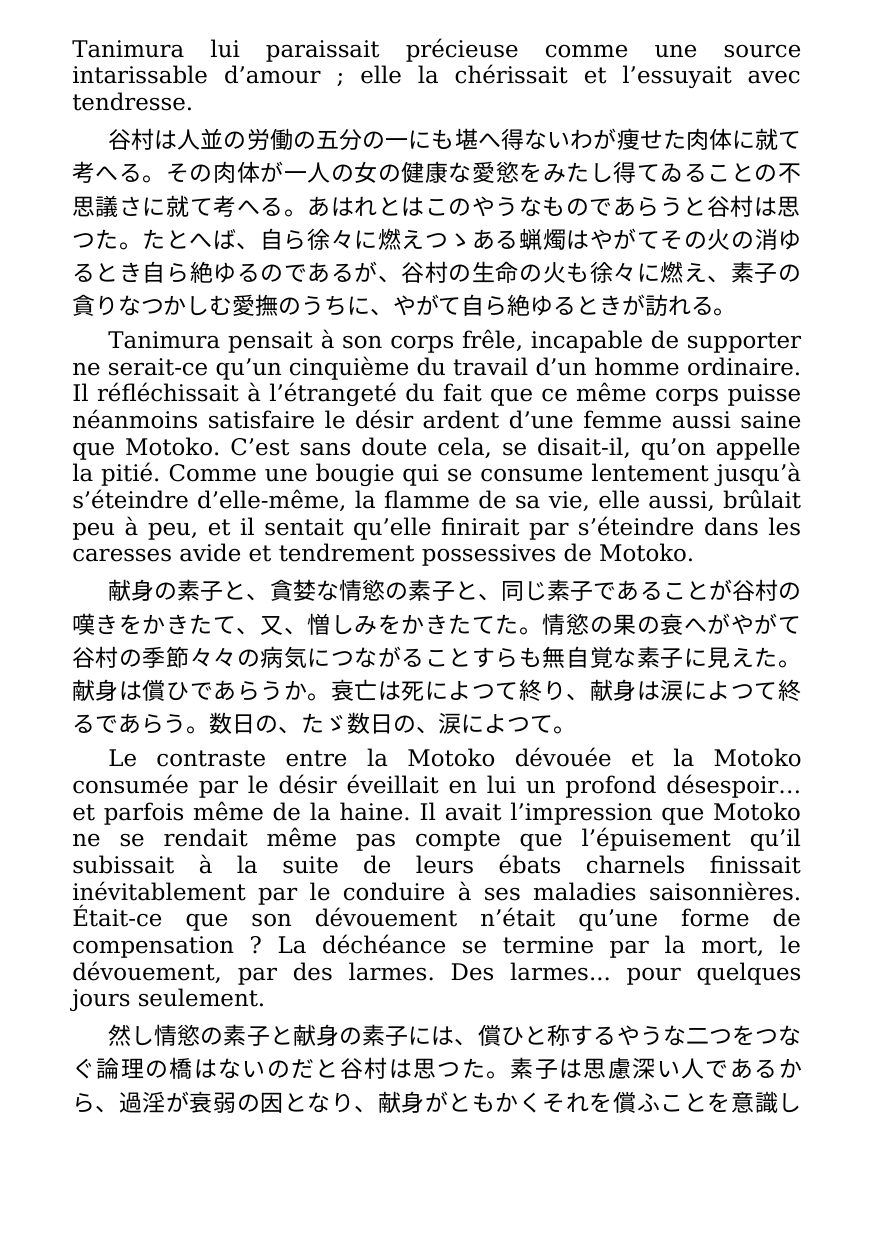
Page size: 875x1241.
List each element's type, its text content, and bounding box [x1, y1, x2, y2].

text Le contraste entre la Motoko dévouée et la Motoko consumée par le désir éveillait en lui un profond désespoir… et parfois même de la haine. Il avait l’impression que Motoko ne se rendait même pas compte que l’épuisement qu’il subissait à la suite de leurs ébats charnels finissait inévitablement par le conduire à ses maladies saisonnières. Était-ce que son dévouement n’était qu’une forme de compensation ? La déchéance se termine par la mort, le dévouement, par des larmes. Des larmes... pour quelques jours seulement. [72, 745, 802, 1012]
text Tanimura pensait à son corps frêle, incapable de supporter ne serait-ce qu’un cinquième du travail d’un homme ordinaire. Il réfléchissait à l’étrangeté du fait que ce même corps puisse néanmoins satisfaire le désir ardent d’une femme aussi saine que Motoko. C’est sans doute cela, se disait-il, qu’on appelle la pitié. Comme une bougie qui se consume lentement jusqu’à s’éteindre d’elle-même, la flamme de sa vie, elle aussi, brûlait peu à peu, et il sentait qu’elle finirait par s’éteindre dans les caresses avide et tendrement possessives de Motoko. [72, 327, 802, 567]
text Tanimura lui paraissait précieuse comme une source intarissable d’amour ; elle la chérissait et l’essuyait avec tendresse. [72, 36, 802, 116]
text 谷村は人並の労働の五分の一にも堪へ得ないわが痩せた肉体に就て考へる。その肉体が一人の女の健康な愛慾をみたし得てゐることの不思議さに就て考へる。あはれとはこのやうなものであらうと谷村は思つた。たとへば、自ら徐々に燃えつゝある蝋燭はやがてその火の消ゆるとき自ら絶ゆるのであるが、谷村の生命の火も徐々に燃え、素子の貪りなつかしむ愛撫のうちに、やがて自ら絶ゆるときが訪れる。 [72, 122, 802, 321]
text 然し情慾の素子と献身の素子には、償ひと称するやうな二つをつなぐ論理の橋はないのだと谷村は思つた。素子は思慮深い人であるから、過淫が衰弱の因となり、献身がともかくそれを償ふことを意識し [72, 1018, 802, 1118]
text 献身の素子と、貪婪な情慾の素子と、同じ素子であることが谷村の嘆きをかきたて、又、憎しみをかきたてた。情慾の果の衰へがやがて谷村の季節々々の病気につながることすらも無自覚な素子に見えた。献身は償ひであらうか。衰亡は死によつて終り、献身は涙によつて終るであらう。数日の、たゞ数日の、涙によつて。 [72, 573, 802, 739]
